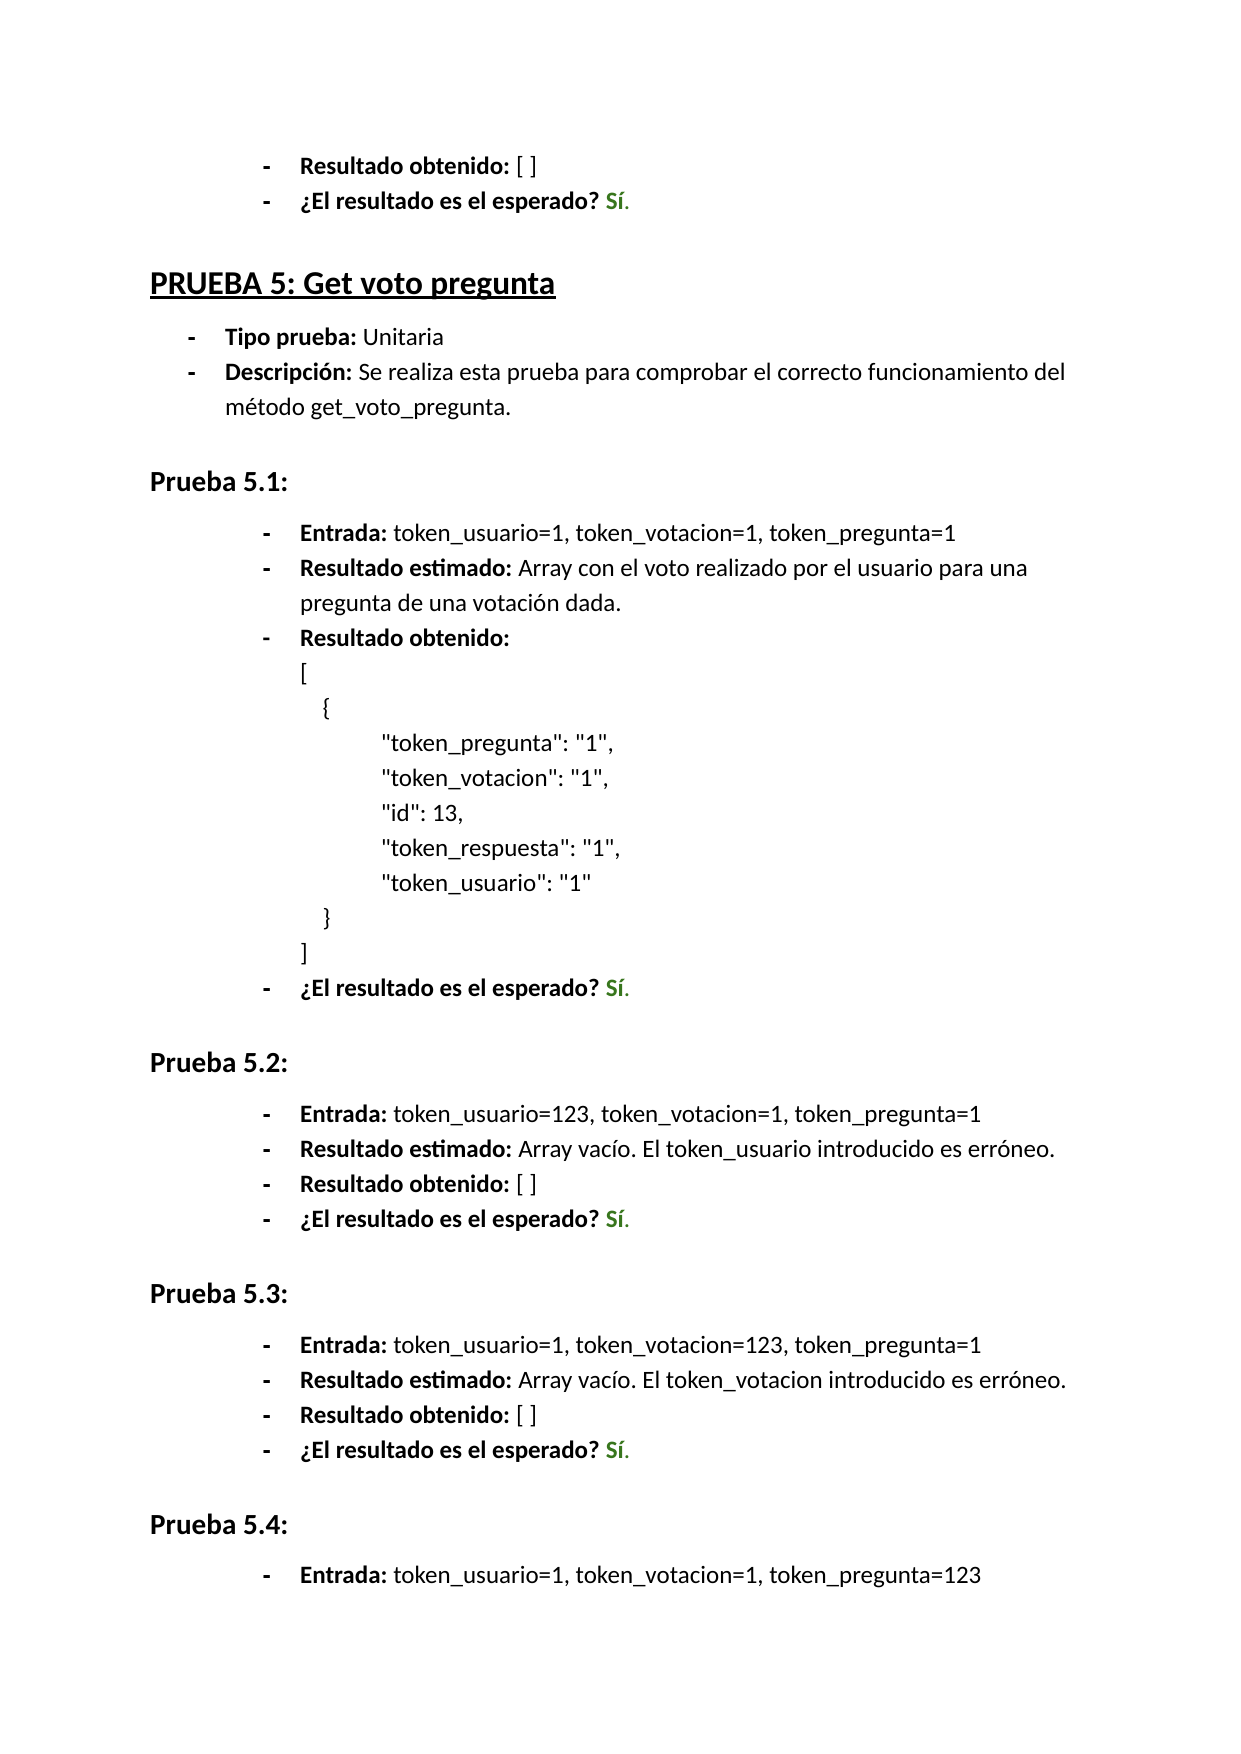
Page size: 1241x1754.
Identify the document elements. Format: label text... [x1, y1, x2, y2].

list Entrada: token_usuario=123, token_votacion=1, token_pregunta=1 [262, 1098, 1090, 1128]
list Entrada: token_usuario=1, token_votacion=1, token_pregunta=1 [262, 517, 1090, 547]
text "token_respuesta": "1", [225, 832, 1090, 862]
text "id": 13, [225, 797, 1090, 827]
text [ [225, 657, 1090, 687]
list Resultado obtenido: [262, 622, 1090, 652]
list ¿El resultado es el esperado? Sí. [262, 972, 1090, 1002]
list Resultado obtenido: [ ] [262, 1399, 1090, 1429]
subtitle Prueba 5.2: [150, 1044, 1090, 1080]
text "token_usuario": "1" [225, 867, 1090, 897]
list ¿El resultado es el esperado? Sí. [262, 185, 1090, 216]
list ¿El resultado es el esperado? Sí. [262, 1434, 1090, 1464]
list Resultado estimado: Array vacío. El token_usuario introducido es erróneo. [262, 1133, 1090, 1163]
list Entrada: token_usuario=1, token_votacion=123, token_pregunta=1 [262, 1329, 1090, 1359]
list Resultado estimado: Array con el voto realizado por el usuario para una pregunta de una votación dada. [262, 552, 1090, 617]
list ¿El resultado es el esperado? Sí. [262, 1203, 1090, 1233]
subtitle Prueba 5.3: [150, 1275, 1090, 1311]
list Resultado obtenido: [ ] [262, 1168, 1090, 1198]
text ] [225, 937, 1090, 967]
text "token_pregunta": "1", [225, 727, 1090, 757]
list Resultado estimado: Array vacío. El token_votacion introducido es erróneo. [262, 1364, 1090, 1394]
subtitle Prueba 5.4: [150, 1506, 1090, 1542]
list Resultado obtenido: [ ] [262, 150, 1090, 181]
subtitle PRUEBA 5: Get voto pregunta [150, 262, 1090, 302]
list Entrada: token_usuario=1, token_votacion=1, token_pregunta=123 [262, 1560, 1090, 1590]
subtitle Prueba 5.1: [150, 463, 1090, 499]
text "token_votacion": "1", [225, 762, 1090, 792]
list Tipo prueba: Unitaria [187, 321, 1090, 351]
text { [225, 692, 1090, 722]
text } [225, 902, 1090, 932]
list Descripción: Se realiza esta prueba para comprobar el correcto funcionamiento del método get_voto_pregunta. [187, 356, 1090, 421]
